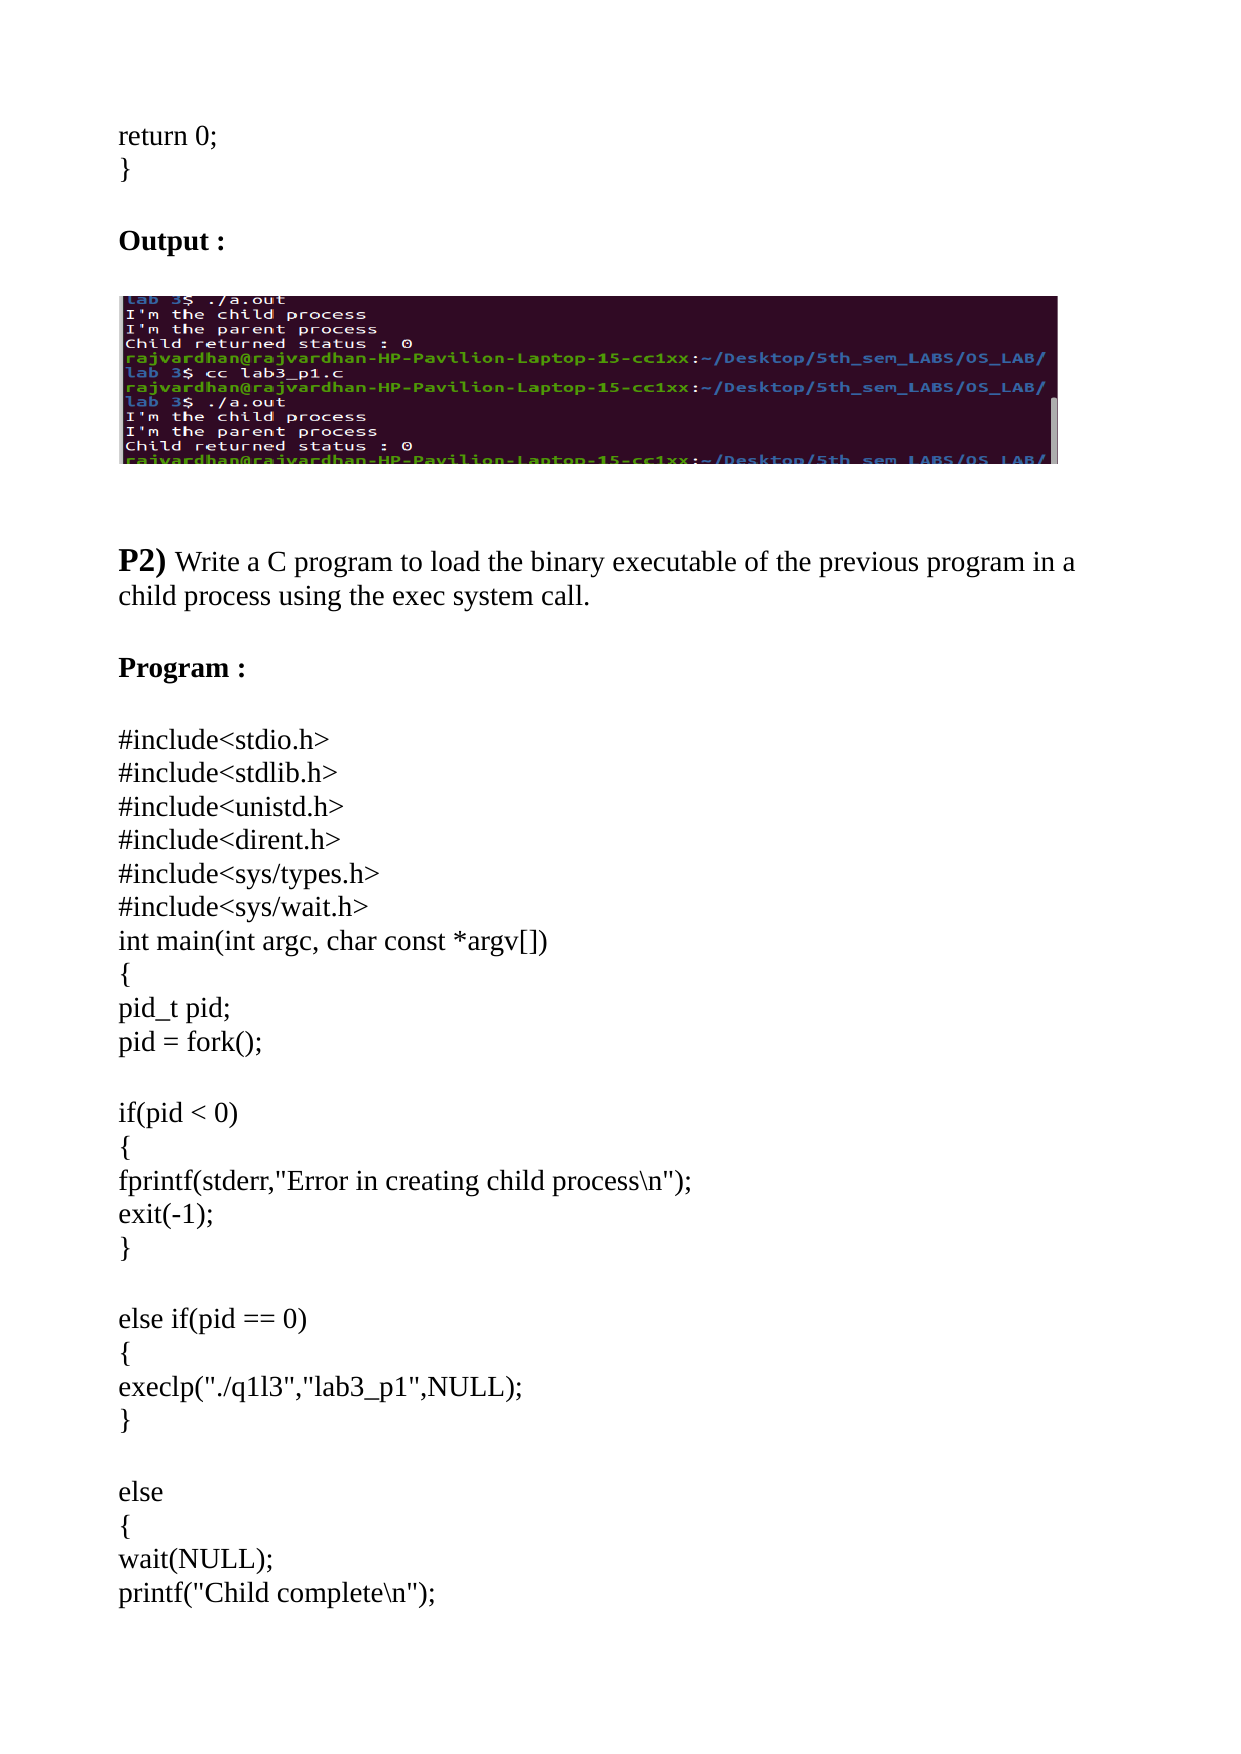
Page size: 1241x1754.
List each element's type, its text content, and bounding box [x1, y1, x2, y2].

text return 0; [118, 118, 1122, 152]
text #include<stdio.h> [118, 722, 1122, 755]
text fprintf(stderr,"Error in creating child process\n"); [118, 1163, 1122, 1196]
text P2) Write a C program to load the binary executable of the previous program in a [118, 540, 1122, 578]
text } [118, 152, 1122, 185]
text Output : [118, 223, 1122, 257]
text else [118, 1474, 1122, 1508]
text } [118, 1230, 1122, 1263]
text #include<sys/types.h> [118, 856, 1122, 889]
text int main(int argc, char const *argv[]) [118, 923, 1122, 957]
text #include<sys/wait.h> [118, 889, 1122, 923]
text #include<dirent.h> [118, 822, 1122, 856]
text if(pid < 0) [118, 1096, 1122, 1129]
text { [118, 957, 1122, 990]
text child process using the exec system call. [118, 578, 1122, 612]
text wait(NULL); [118, 1541, 1122, 1575]
text { [118, 1508, 1122, 1541]
text exit(-1); [118, 1196, 1122, 1230]
text { [118, 1335, 1122, 1369]
text execlp("./q1l3","lab3_p1",NULL); [118, 1369, 1122, 1402]
text #include<stdlib.h> [118, 755, 1122, 789]
text Program : [118, 650, 1122, 683]
text { [118, 1129, 1122, 1163]
text pid_t pid; [118, 990, 1122, 1024]
text printf("Child complete\n"); [118, 1575, 1122, 1608]
text #include<unistd.h> [118, 789, 1122, 822]
text else if(pid == 0) [118, 1302, 1122, 1335]
picture [119, 296, 1058, 464]
text pid = fork(); [118, 1024, 1122, 1057]
text } [118, 1402, 1122, 1436]
